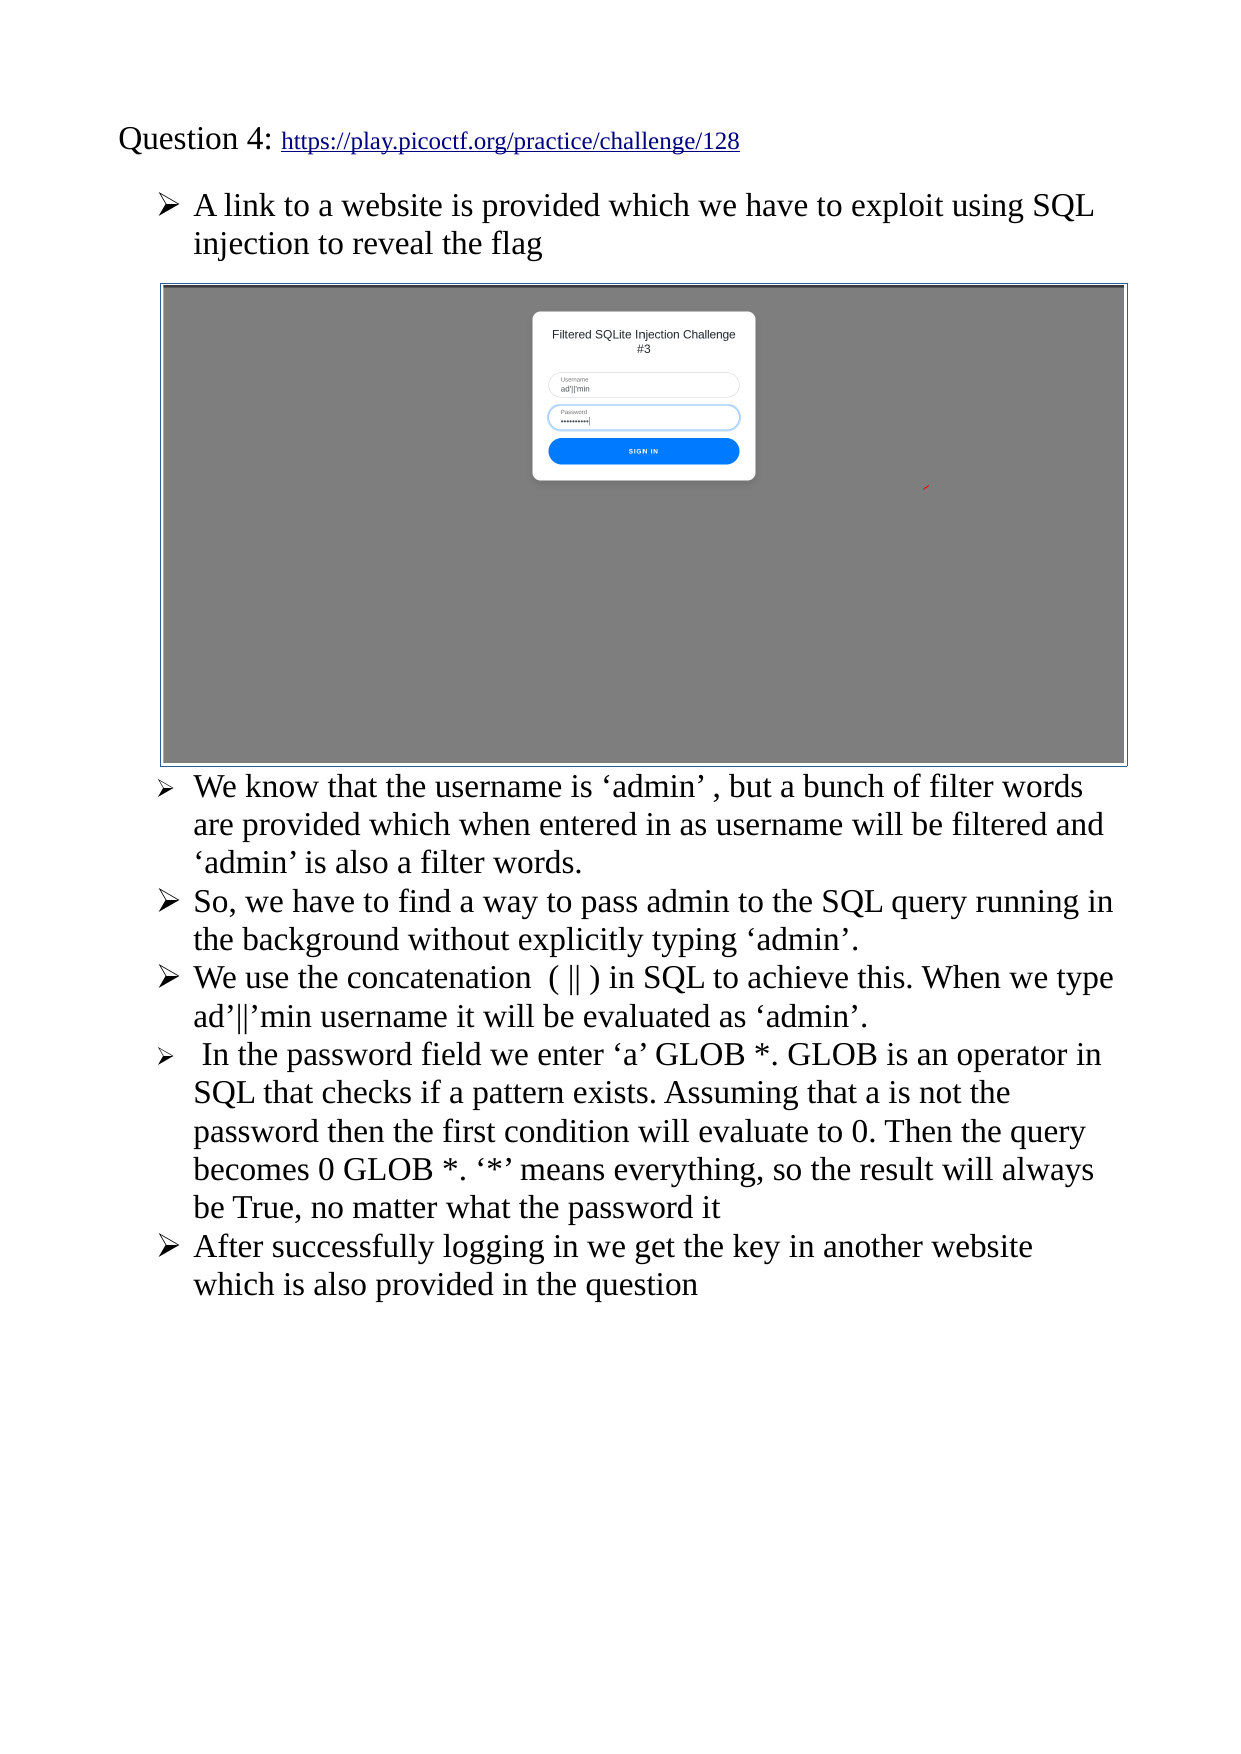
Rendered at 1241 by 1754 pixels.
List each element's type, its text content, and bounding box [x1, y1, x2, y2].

list After successfully logging in we get the key in another website which is also provided in the question [156, 1226, 1122, 1303]
list In the password field we enter ‘a’ GLOB *. GLOB is an operator in SQL that checks if a pattern exists. Assuming that a is not the password then the first condition will evaluate to 0. Then the query becomes 0 GLOB *. ‘*’ means everything, so the result will always be True, no matter what the password it [156, 1034, 1122, 1226]
picture [163, 285, 1124, 763]
list We know that the username is ‘admin’ , but a bunch of filter words are provided which when entered in as username will be filtered and ‘admin’ is also a filter words. [156, 262, 1122, 881]
text Question 4: https://play.picoctf.org/practice/challenge/128 [118, 118, 1122, 156]
list A link to a website is provided which we have to exploit using SQL injection to reveal the flag [156, 185, 1122, 262]
list So, we have to find a way to pass admin to the SQL query running in the background without explicitly typing ‘admin’. [156, 881, 1122, 958]
list We use the concatenation ( || ) in SQL to achieve this. When we type ad’||’min username it will be evaluated as ‘admin’. [156, 958, 1122, 1034]
list [161, 284, 1127, 766]
